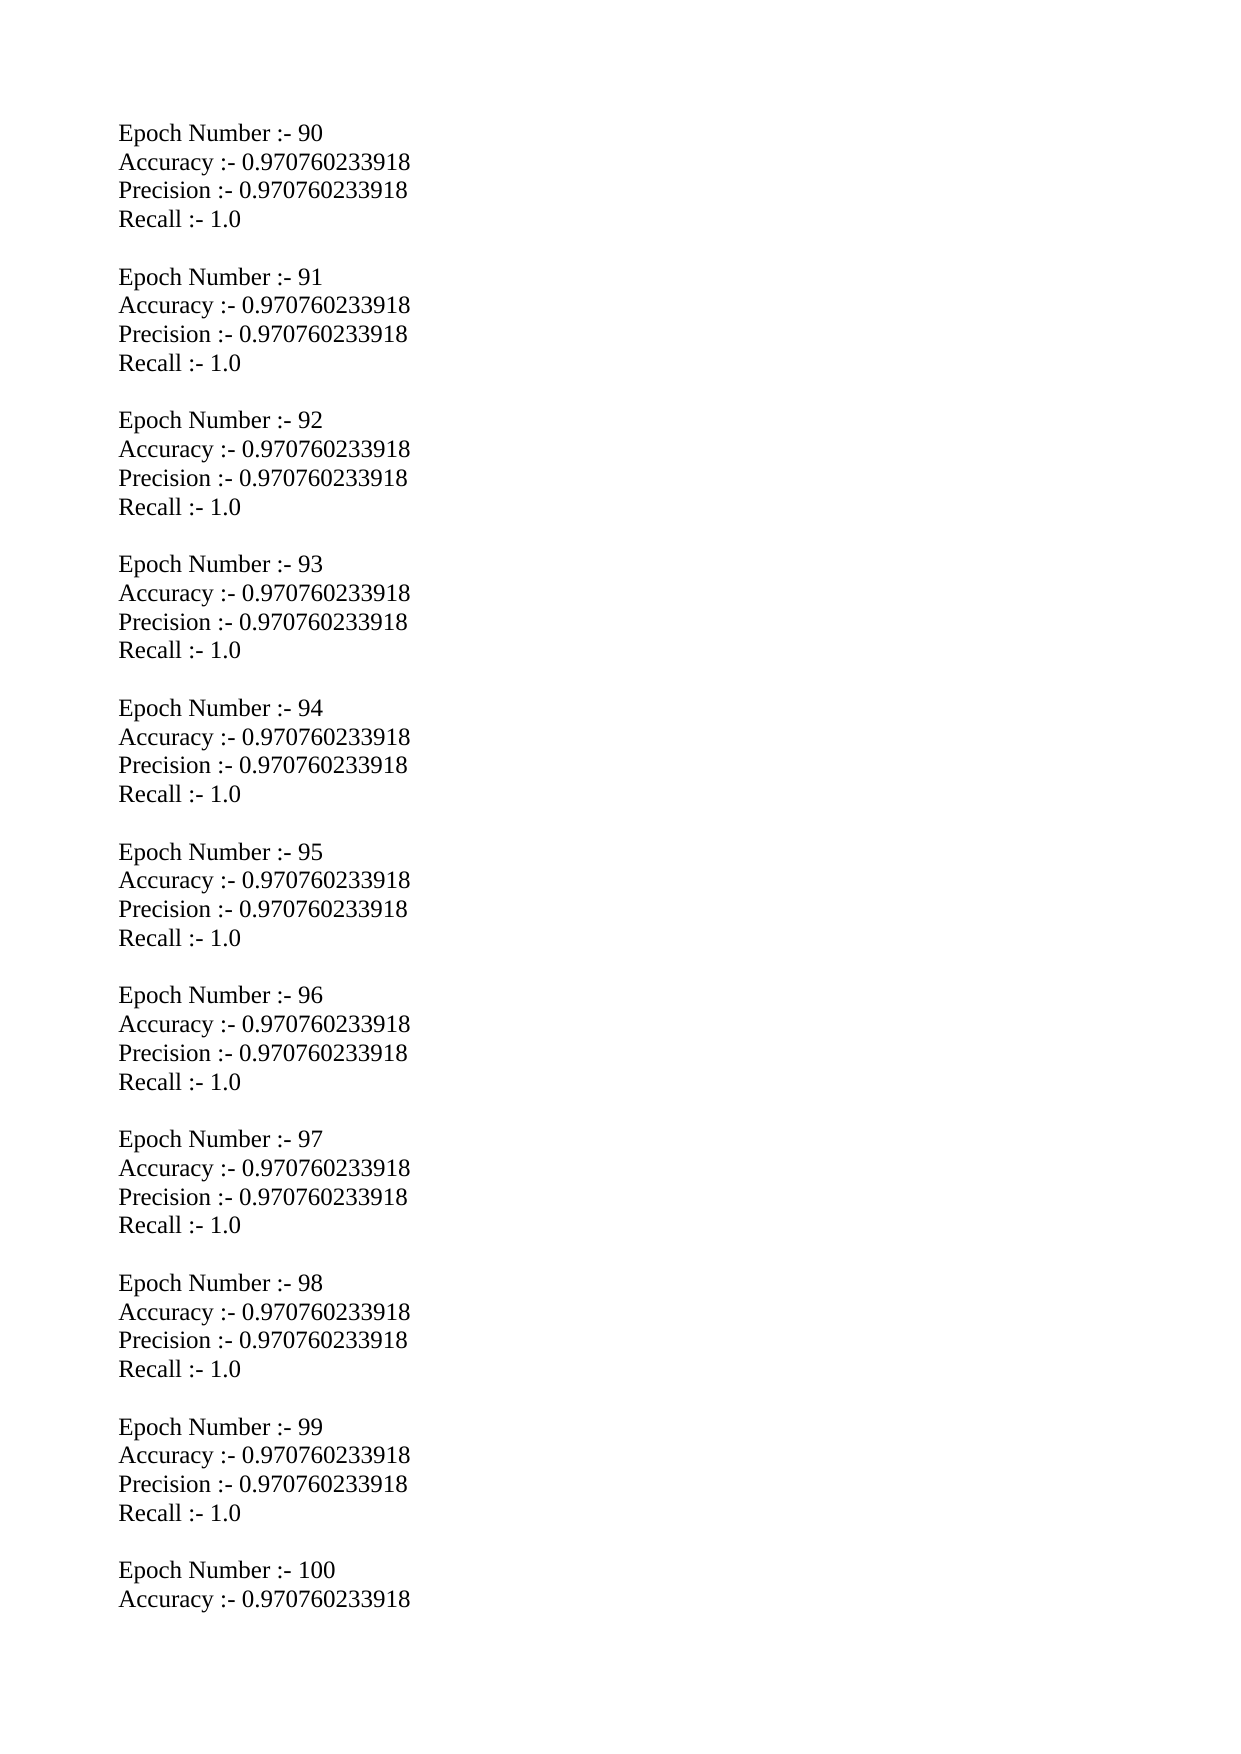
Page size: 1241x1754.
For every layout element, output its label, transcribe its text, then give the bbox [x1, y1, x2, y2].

text Accuracy :- 0.970760233918 [118, 1441, 1122, 1469]
text Recall :- 1.0 [118, 923, 1122, 952]
text Recall :- 1.0 [118, 1498, 1122, 1527]
text Accuracy :- 0.970760233918 [118, 434, 1122, 463]
text Recall :- 1.0 [118, 1211, 1122, 1239]
text Epoch Number :- 96 [118, 981, 1122, 1009]
text Recall :- 1.0 [118, 204, 1122, 233]
text Recall :- 1.0 [118, 492, 1122, 521]
text Precision :- 0.970760233918 [118, 1038, 1122, 1067]
text Precision :- 0.970760233918 [118, 1182, 1122, 1211]
text Accuracy :- 0.970760233918 [118, 722, 1122, 751]
text Precision :- 0.970760233918 [118, 176, 1122, 204]
text Precision :- 0.970760233918 [118, 607, 1122, 636]
text Precision :- 0.970760233918 [118, 1326, 1122, 1354]
text Epoch Number :- 100 [118, 1556, 1122, 1584]
text Recall :- 1.0 [118, 779, 1122, 808]
text Accuracy :- 0.970760233918 [118, 1153, 1122, 1182]
text Accuracy :- 0.970760233918 [118, 578, 1122, 607]
text Epoch Number :- 98 [118, 1268, 1122, 1297]
text Accuracy :- 0.970760233918 [118, 147, 1122, 176]
text Precision :- 0.970760233918 [118, 463, 1122, 492]
text Accuracy :- 0.970760233918 [118, 866, 1122, 894]
text Precision :- 0.970760233918 [118, 319, 1122, 348]
text Epoch Number :- 90 [118, 118, 1122, 147]
text Epoch Number :- 93 [118, 549, 1122, 578]
text Epoch Number :- 94 [118, 693, 1122, 722]
text Epoch Number :- 95 [118, 837, 1122, 866]
text Accuracy :- 0.970760233918 [118, 291, 1122, 319]
text Recall :- 1.0 [118, 1067, 1122, 1096]
text Accuracy :- 0.970760233918 [118, 1584, 1122, 1613]
text Precision :- 0.970760233918 [118, 894, 1122, 923]
text Precision :- 0.970760233918 [118, 751, 1122, 779]
text Recall :- 1.0 [118, 636, 1122, 664]
text Precision :- 0.970760233918 [118, 1469, 1122, 1498]
text Recall :- 1.0 [118, 1354, 1122, 1383]
text Recall :- 1.0 [118, 348, 1122, 377]
text Epoch Number :- 91 [118, 262, 1122, 291]
text Accuracy :- 0.970760233918 [118, 1009, 1122, 1038]
text Epoch Number :- 92 [118, 406, 1122, 434]
text Epoch Number :- 99 [118, 1412, 1122, 1441]
text Epoch Number :- 97 [118, 1124, 1122, 1153]
text Accuracy :- 0.970760233918 [118, 1297, 1122, 1326]
